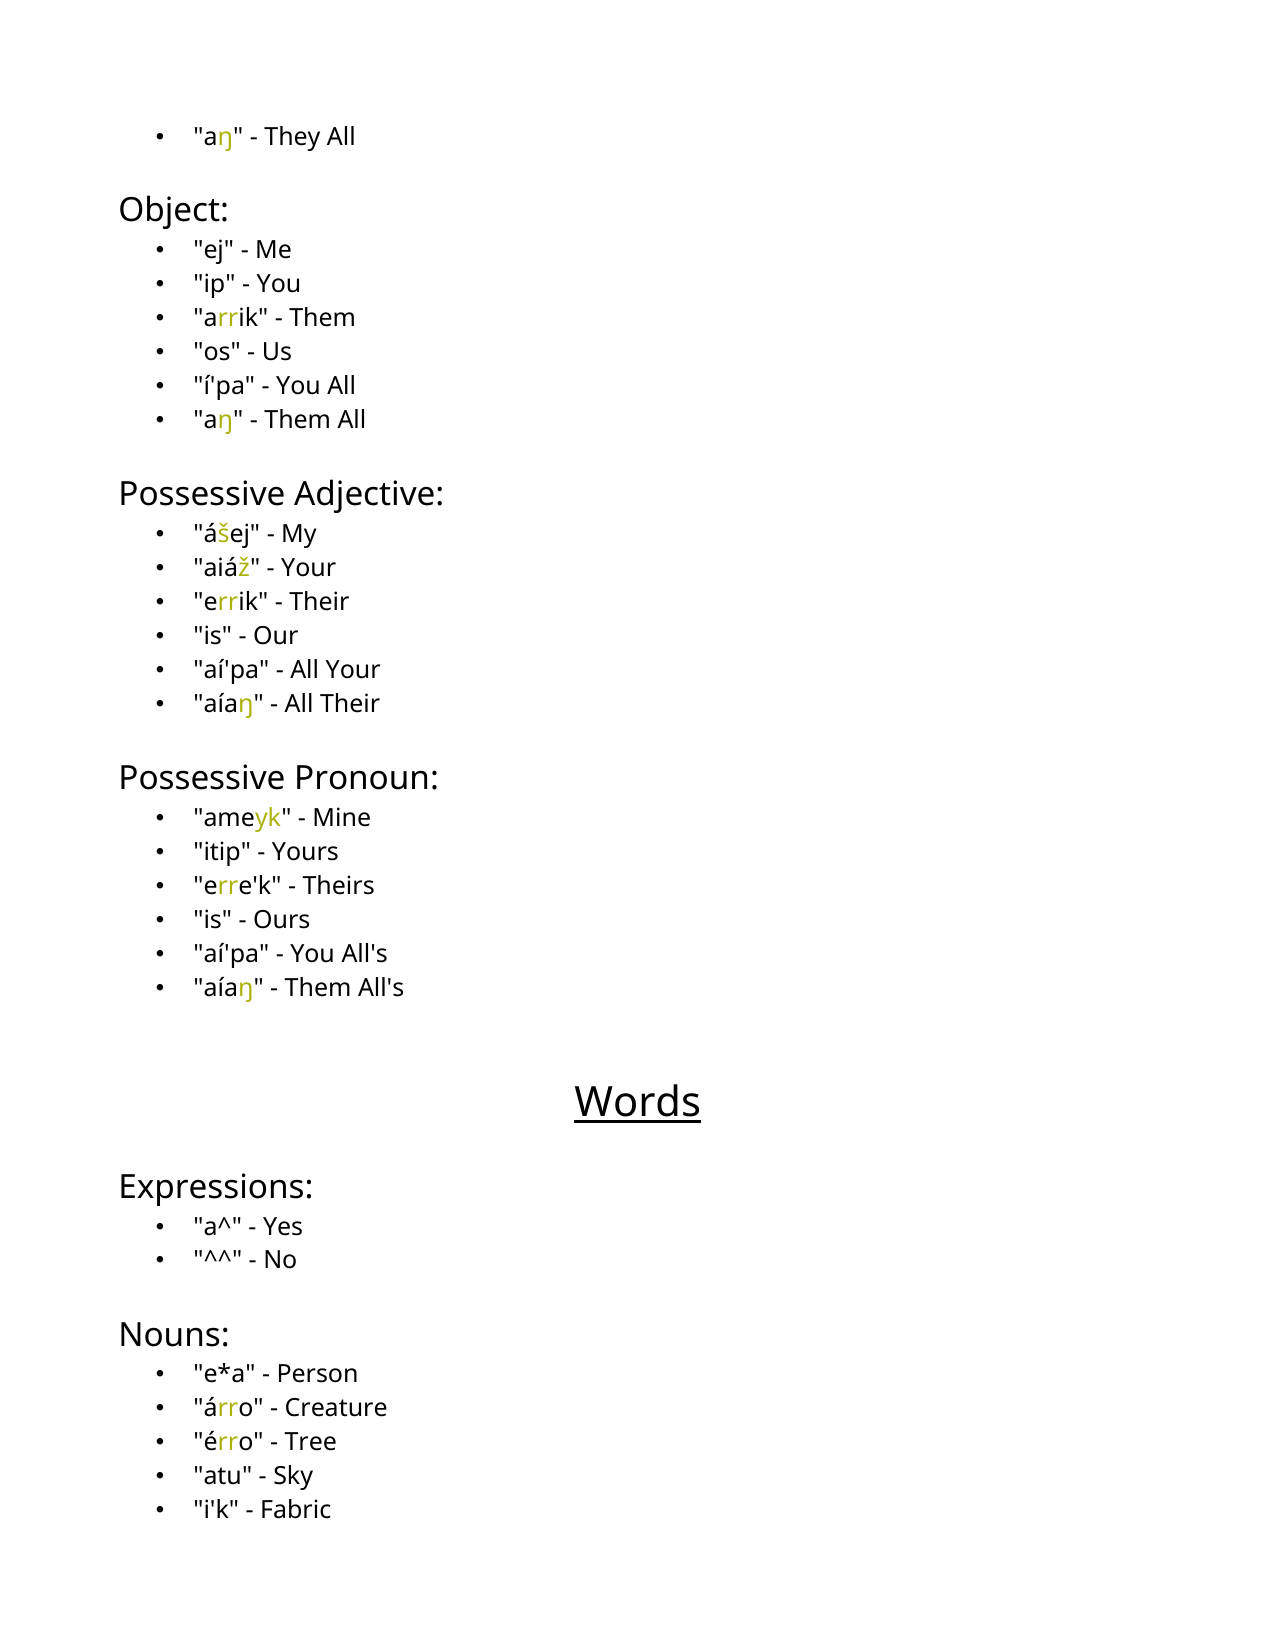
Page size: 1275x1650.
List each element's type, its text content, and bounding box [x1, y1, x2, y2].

text Expressions: [118, 1163, 1157, 1208]
list "aí'pa" - All Your [156, 652, 1157, 686]
list "aí'pa" - You All's [156, 936, 1157, 970]
list "arrik" - Them [156, 300, 1157, 334]
list "aíaŋ" - All Their [156, 686, 1157, 720]
text Possessive Pronoun: [118, 754, 1157, 799]
list "ip" - You [156, 266, 1157, 300]
list "is" - Our [156, 618, 1157, 652]
text Object: [118, 186, 1157, 232]
text Possessive Adjective: [118, 470, 1157, 516]
list "ameyk" - Mine [156, 799, 1157, 833]
list "aŋ" - Them All [156, 402, 1157, 436]
list "^^" - No [156, 1242, 1157, 1276]
list "errik" - Their [156, 584, 1157, 618]
list "itip" - Yours [156, 833, 1157, 867]
list "is" - Ours [156, 902, 1157, 936]
list "árro" - Creature [156, 1390, 1157, 1424]
list "ášej" - My [156, 516, 1157, 549]
list "i'k" - Fabric [156, 1492, 1157, 1526]
list "aiáž" - Your [156, 549, 1157, 584]
list "érro" - Tree [156, 1424, 1157, 1458]
list "a^" - Yes [156, 1208, 1157, 1242]
list "e*a" - Person [156, 1356, 1157, 1390]
text Nouns: [118, 1310, 1157, 1356]
list "os" - Us [156, 334, 1157, 368]
list "atu" - Sky [156, 1458, 1157, 1492]
list "í'pa" - You All [156, 368, 1157, 402]
list "erre'k" - Theirs [156, 867, 1157, 902]
list "ej" - Me [156, 232, 1157, 266]
list "aŋ" - They All [156, 118, 1157, 152]
text Words [118, 1072, 1157, 1129]
list "aíaŋ" - Them All's [156, 970, 1157, 1004]
